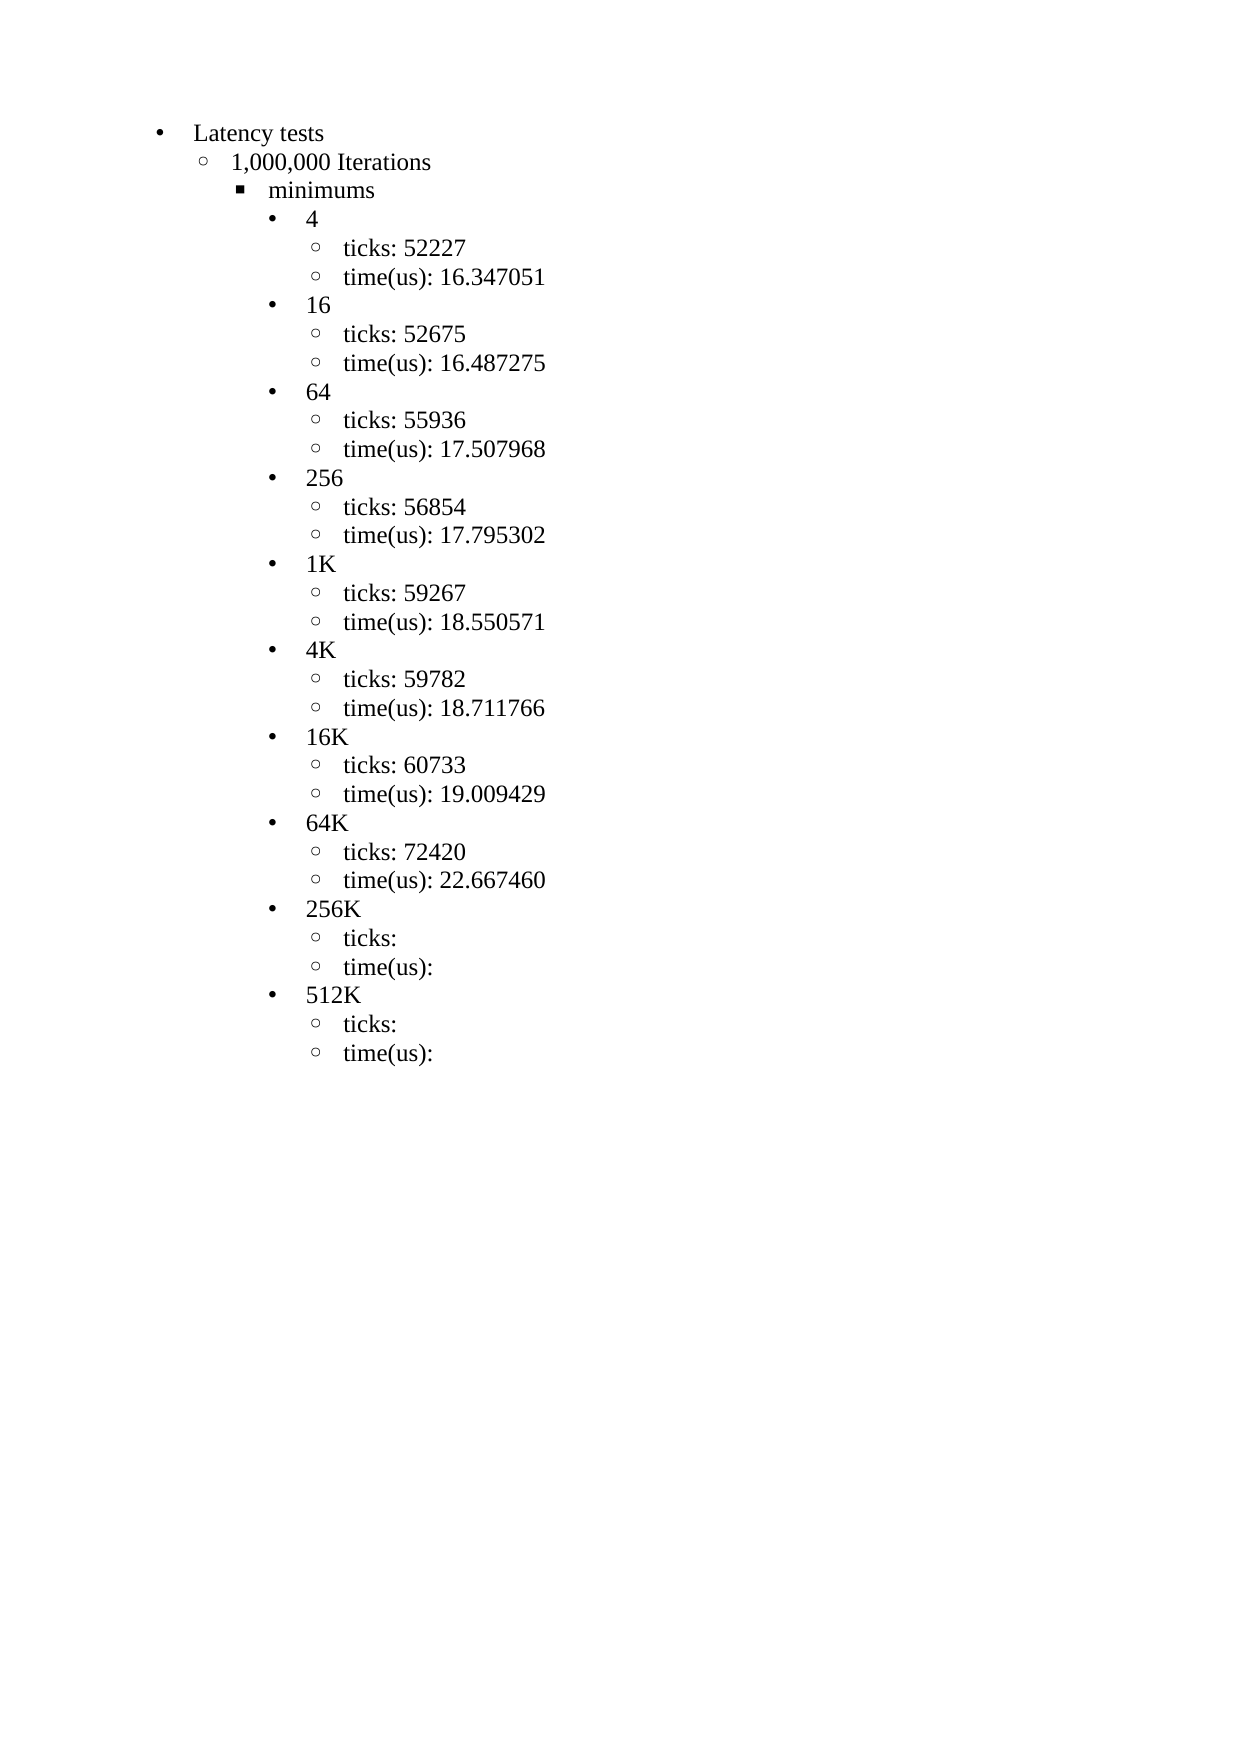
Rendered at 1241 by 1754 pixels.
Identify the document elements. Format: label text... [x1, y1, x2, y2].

list ticks: 55936 [306, 406, 1122, 434]
list 512K [268, 981, 1122, 1009]
list 16K [268, 722, 1122, 751]
list ticks: [306, 1009, 1122, 1038]
list 64 [268, 377, 1122, 406]
list 256 [268, 463, 1122, 492]
list ticks: 72420 [306, 837, 1122, 866]
list time(us): 17.507968 [306, 434, 1122, 463]
list minimums [231, 176, 1122, 204]
list ticks: 52227 [306, 233, 1122, 262]
list time(us): [306, 952, 1122, 981]
list time(us): 16.347051 [306, 262, 1122, 291]
list 256K [268, 894, 1122, 923]
list ticks: [306, 923, 1122, 952]
list time(us): 22.667460 [306, 866, 1122, 894]
list 4K [268, 636, 1122, 664]
list time(us): 18.550571 [306, 607, 1122, 636]
list ticks: 52675 [306, 319, 1122, 348]
list 4 [268, 204, 1122, 233]
list 16 [268, 291, 1122, 319]
list Latency tests [156, 118, 1122, 147]
list ticks: 59782 [306, 664, 1122, 693]
list 1,000,000 Iterations [193, 147, 1122, 176]
list 64K [268, 808, 1122, 837]
list ticks: 56854 [306, 492, 1122, 521]
list 1K [268, 549, 1122, 578]
list time(us): 19.009429 [306, 779, 1122, 808]
list time(us): [306, 1038, 1122, 1067]
list ticks: 59267 [306, 578, 1122, 607]
list time(us): 16.487275 [306, 348, 1122, 377]
list ticks: 60733 [306, 751, 1122, 779]
list time(us): 18.711766 [306, 693, 1122, 722]
list time(us): 17.795302 [306, 521, 1122, 549]
